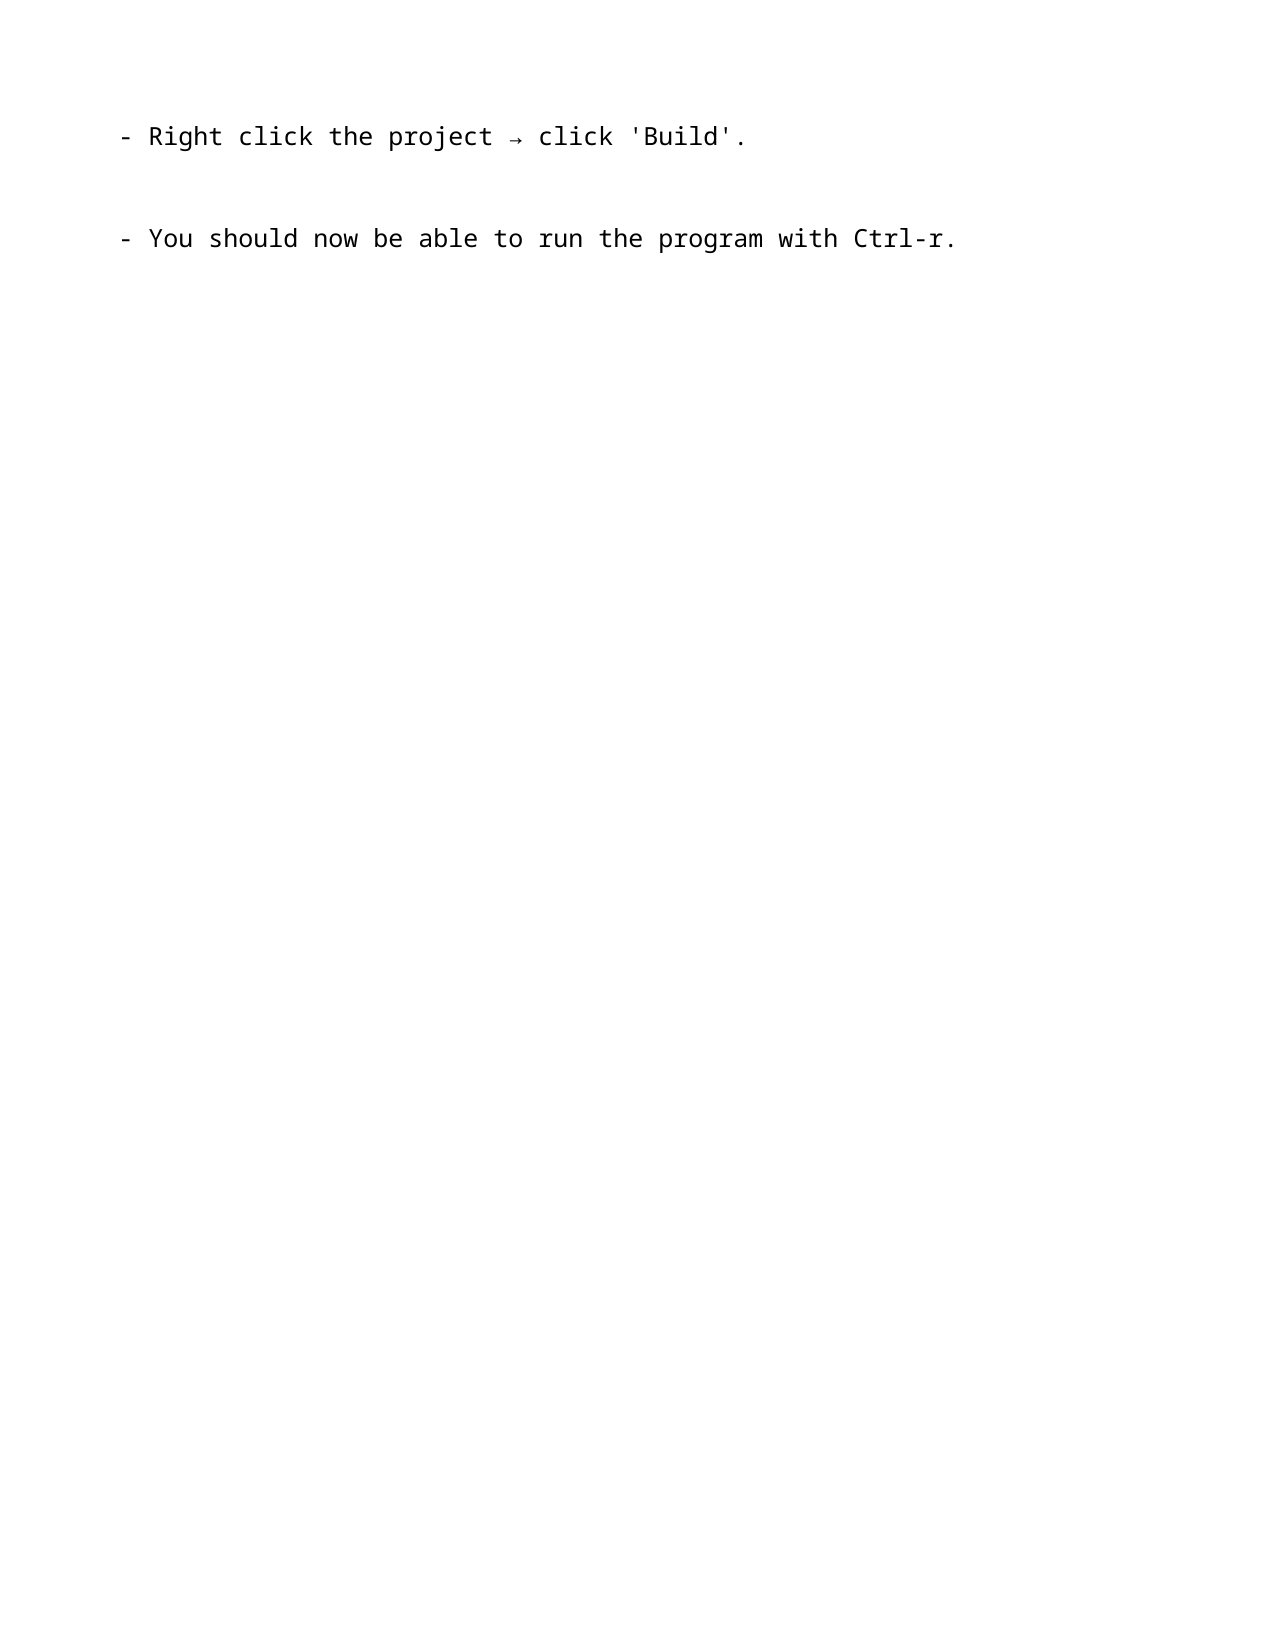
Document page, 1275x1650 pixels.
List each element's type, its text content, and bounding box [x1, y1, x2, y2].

text - Right click the project → click 'Build'. [118, 118, 1157, 152]
text - You should now be able to run the program with Ctrl-r. [118, 220, 1157, 254]
